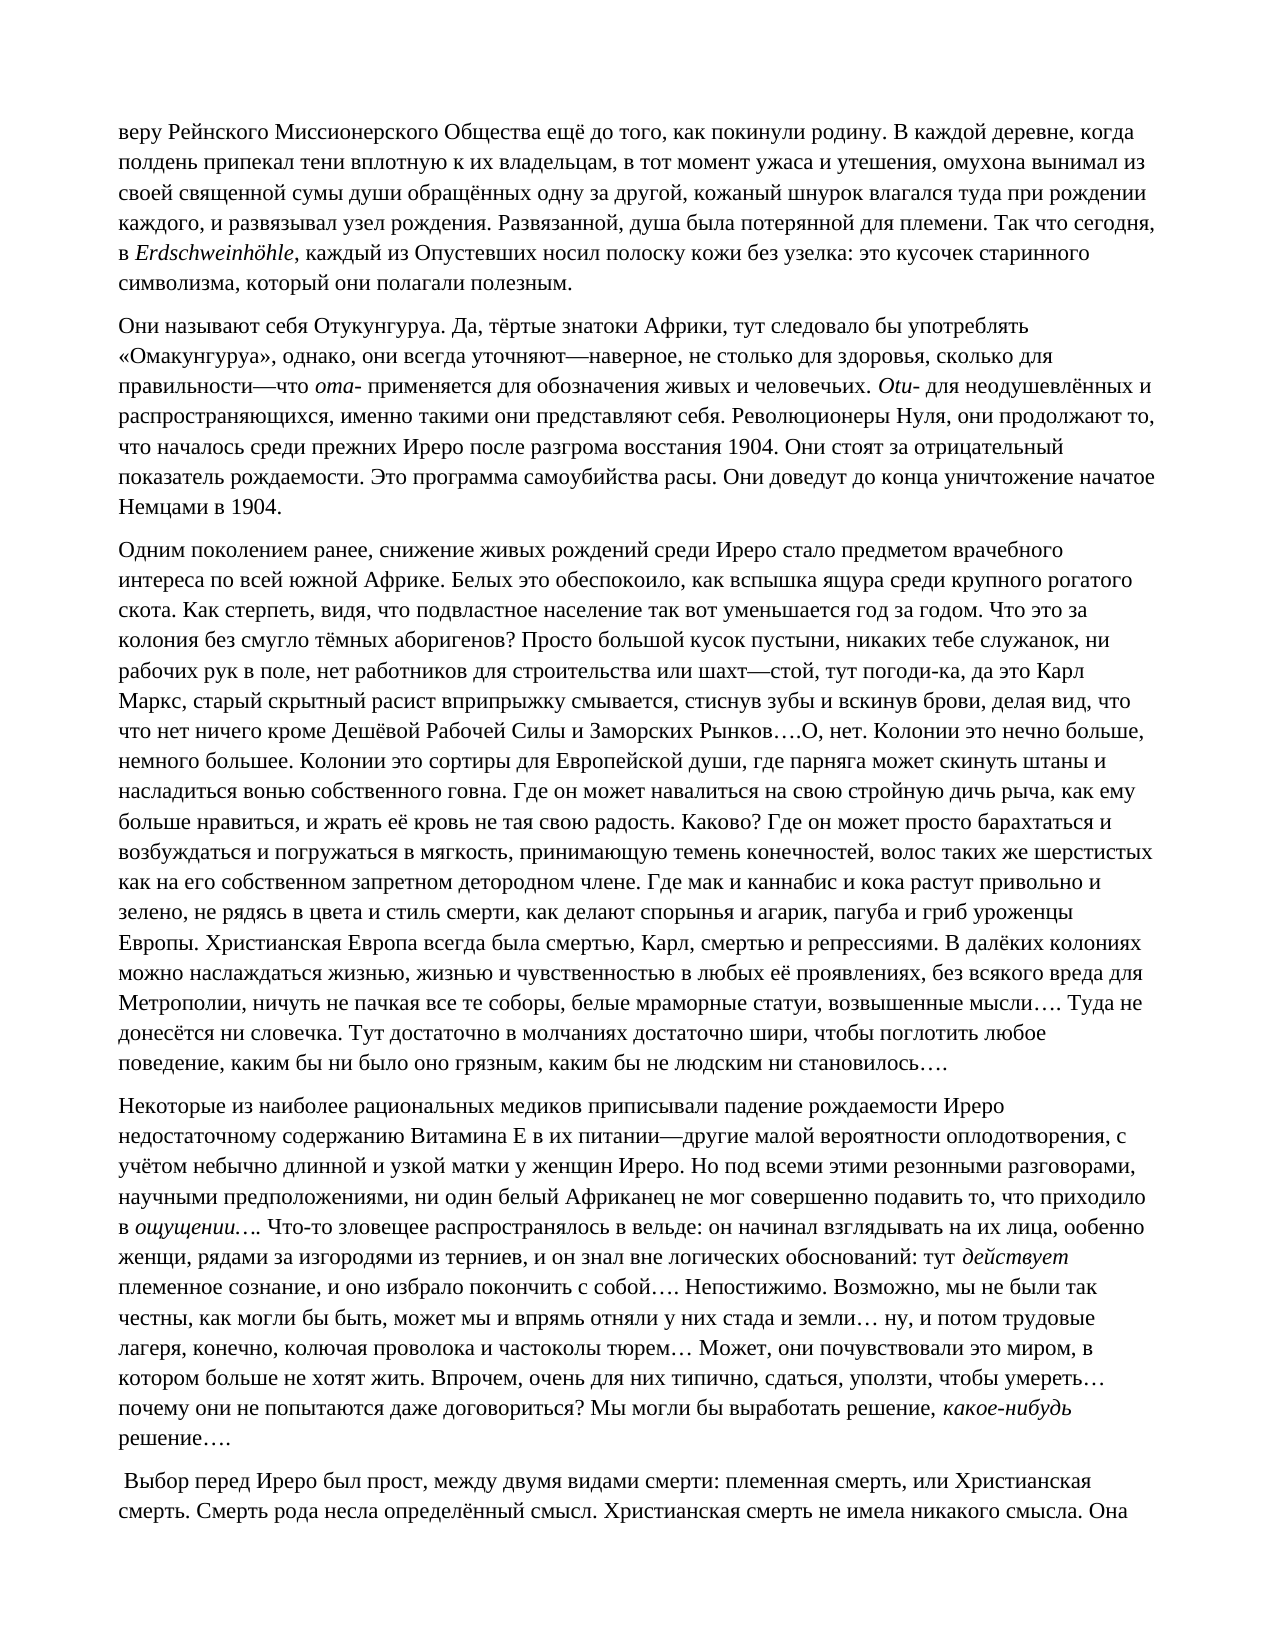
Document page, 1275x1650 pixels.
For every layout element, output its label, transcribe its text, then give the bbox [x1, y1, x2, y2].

text Некоторые из наиболее рациональных медиков приписывали падение рождаемости Иреро недостаточному содержанию Витамина Е в их питании—другие малой вероятности оплодотворения, с учётом небычно длинной и узкой матки у женщин Иреро. Но под всеми этими резонными разговорами, научными предположениями, ни один белый Африканец не мог совершенно подавить то, что приходило в ощущении…. Что-то зловещее распространялось в вельде: он начинал взглядывать на их лица, ообенно женщи, рядами за изгородями из терниев, и он знал вне логических обоснований: тут действует племенное сознание, и оно избрало покончить с собой…. Непостижимо. Возможно, мы не были так честны, как могли бы быть, может мы и впрямь отняли у них стада и земли… ну, и потом трудовые лагеря, конечно, колючая проволока и частоколы тюрем… Может, они почувствовали это миром, в котором больше не хотят жить. Впрочем, очень для них типично, сдаться, уползти, чтобы умереть… почему они не попытаются даже договориться? Мы могли бы выработать решение, какое-нибудь решение…. [118, 1092, 1157, 1451]
text Выбор перед Иреро был прост, между двумя видами смерти: племенная смерть, или Христианская смерть. Смерть рода несла определённый смысл. Христианская смерть не имела никакого смысла. Она [118, 1467, 1157, 1524]
text Одним поколением ранее, снижение живых рождений среди Иреро стало предметом врачебного интереса по всей южной Африке. Белых это обеспокоило, как вспышка ящура среди крупного рогатого скота. Как стерпеть, видя, что подвластное население так вот уменьшается год за годом. Что это за колония без смугло тёмных аборигенов? Просто большой кусок пустыни, никаких тебе служанок, ни рабочих рук в поле, нет работников для строительства или шахт—стой, тут погоди-ка, да это Карл Маркс, старый скрытный расист вприпрыжку смывается, стиснув зубы и вскинув брови, делая вид, что что нет ничего кроме Дешёвой Рабочей Силы и Заморских Рынков….О, нет. Колонии это нечно больше, немного большее. Колонии это сортиры для Европейской души, где парняга может скинуть штаны и насладиться вонью собственного говна. Где он может навалиться на свою стройную дичь рыча, как ему больше нравиться, и жрать её кровь не тая свою радость. Каково? Где он может просто барахтаться и возбуждаться и погружаться в мягкость, принимающую темень конечностей, волос таких же шерстистых как на его собственном запретном детородном члене. Где мак и каннабис и кока растут привольно и зелено, не рядясь в цвета и стиль смерти, как делают спорынья и агарик, пагуба и гриб уроженцы Европы. Христианская Европа всегда была смертью, Карл, смертью и репрессиями. В далёких колониях можно наслаждаться жизнью, жизнью и чувственностью в любых её проявлениях, без всякого вреда для Метрополии, ничуть не пачкая все те соборы, белые мраморные статуи, возвышенные мысли…. Туда не донесётся ни словечка. Тут достаточно в молчаниях достаточно шири, чтобы поглотить любое поведение, каким бы ни было оно грязным, каким бы не людским ни становилось…. [118, 536, 1157, 1076]
text Они называют себя Отукунгуруа. Да, тёртые знатоки Африки, тут следовало бы употреблять «Омакунгуруа», однако, они всегда уточняют—наверное, не столько для здоровья, сколько для правильности—что oma- применяется для обозначения живых и человечьих. Otu- для неодушевлённых и распространяющихся, именно такими они представляют себя. Революционеры Нуля, они продолжают то, что началось среди прежних Иреро после разгрома восстания 1904. Они стоят за отрицательный показатель рождаемости. Это программа самоубийства расы. Они доведут до конца уничтожение начатое Немцами в 1904. [118, 312, 1157, 519]
text веру Рейнского Миссионерского Общества ещё до того, как покинули родину. В каждой деревне, когда полдень припекал тени вплотную к их владельцам, в тот момент ужаса и утешения, омухона вынимал из своей священной сумы души обращённых одну за другой, кожаный шнурок влагался туда при рождении каждого, и развязывал узел рождения. Развязанной, душа была потерянной для племени. Так что сегодня, в Erdschweinhöhle, каждый из Опустевших носил полоску кожи без узелка: это кусочек старинного символизма, который они полагали полезным. [118, 118, 1157, 296]
